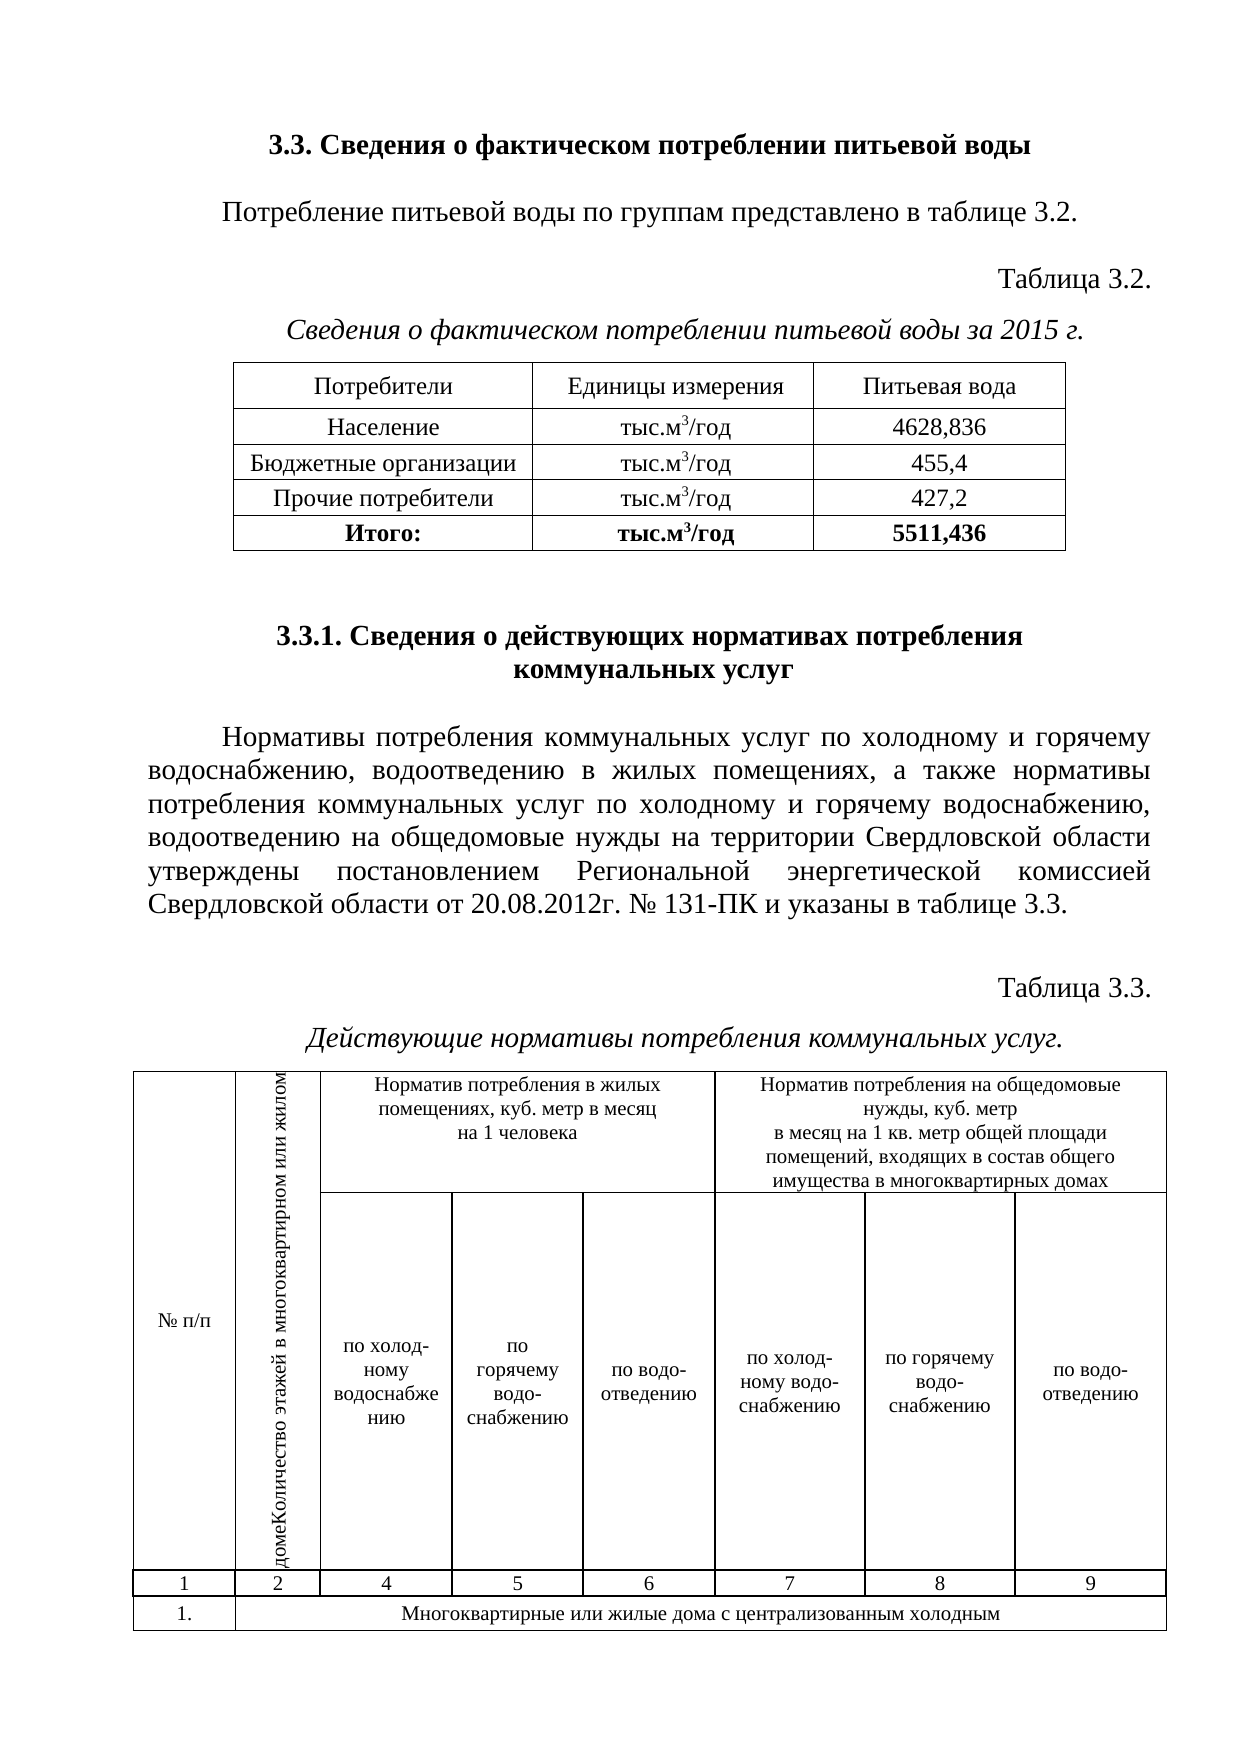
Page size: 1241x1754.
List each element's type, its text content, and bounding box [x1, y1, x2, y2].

text 3.3. Сведения о фактическом потреблении питьевой воды [148, 127, 1152, 161]
table_cell Прочие потребители [234, 480, 532, 514]
text Потребление питьевой воды по группам представлено в таблице 3.2. [148, 194, 1152, 228]
text 3.3.1. Сведения о действующих нормативах потребления [148, 618, 1152, 652]
text Действующие нормативы потребления коммунальных услуг. [148, 1021, 1152, 1054]
table_cell 427,2 [814, 480, 1065, 514]
table_cell 4 [321, 1571, 451, 1595]
table_cell по холод-ному водоснабжению [321, 1193, 451, 1568]
text Таблица 3.3. [148, 970, 1152, 1004]
table_header Количество этажей в многоквартирном или жилом доме [236, 1072, 320, 1568]
table_header Потребители [234, 363, 532, 408]
text Сведения о фактическом потреблении питьевой воды за 2015 г. [148, 312, 1152, 345]
table_cell тыс.м3/год [533, 445, 813, 479]
table_cell Бюджетные организации [234, 445, 532, 479]
table_cell 1 [134, 1571, 234, 1595]
table_cell тыс.м3/год [533, 480, 813, 514]
table_cell по водо-отведению [1016, 1193, 1166, 1568]
table_header Единицы измерения [533, 363, 813, 408]
table_cell 8 [866, 1571, 1014, 1595]
table_cell Итого: [234, 516, 532, 550]
table_header № п/п [134, 1072, 235, 1568]
text коммунальных услуг [148, 652, 1152, 685]
table_cell 1. [134, 1597, 235, 1630]
table_cell 7 [716, 1571, 864, 1595]
table_header Норматив потребления в жилых помещениях, куб. метр в месяц на 1 человека [321, 1072, 714, 1192]
text Нормативы потребления коммунальных услуг по холодному и горячему водоснабжению, водоотведению в жилых помещениях, а также нормативы потребления коммунальных услуг по холодному и горячему водоснабжению, водоотведению на общедомовые нужды на территории Свердловской области утверждены постановлением Региональной энергетической комиссией Свердловской области от 20.08.2012г. № 131-ПК и указаны в таблице 3.3. [148, 719, 1152, 920]
table_cell тыс.м3/год [533, 516, 813, 550]
table_cell 5 [453, 1571, 582, 1595]
table_header Питьевая вода [814, 363, 1065, 408]
table_cell по горячему водо-снабжению [453, 1193, 582, 1568]
table_cell 6 [584, 1571, 714, 1595]
table_cell 2 [236, 1571, 319, 1595]
table_cell Многоквартирные или жилые дома с централизованным холодным и горячим водоснабжением: [236, 1597, 1166, 1630]
table_cell Население [234, 409, 532, 444]
table_header Норматив потребления на общедомовые нужды, куб. метр в месяц на 1 кв. метр общей площади помещений, входящих в состав общего имущества в многоквартирных домах [716, 1072, 1166, 1192]
table_cell 9 [1016, 1571, 1165, 1595]
text Таблица 3.2. [148, 262, 1152, 295]
table_cell по водо-отведению [584, 1193, 714, 1568]
table_cell 455,4 [814, 445, 1065, 479]
table_cell 4628,836 [814, 409, 1065, 444]
table_cell 5511,436 [814, 516, 1065, 550]
table_cell по горячему водо-снабжению [866, 1193, 1014, 1568]
table_cell тыс.м3/год [533, 409, 813, 444]
table_cell по холод-ному водо-снабжению [716, 1193, 864, 1568]
